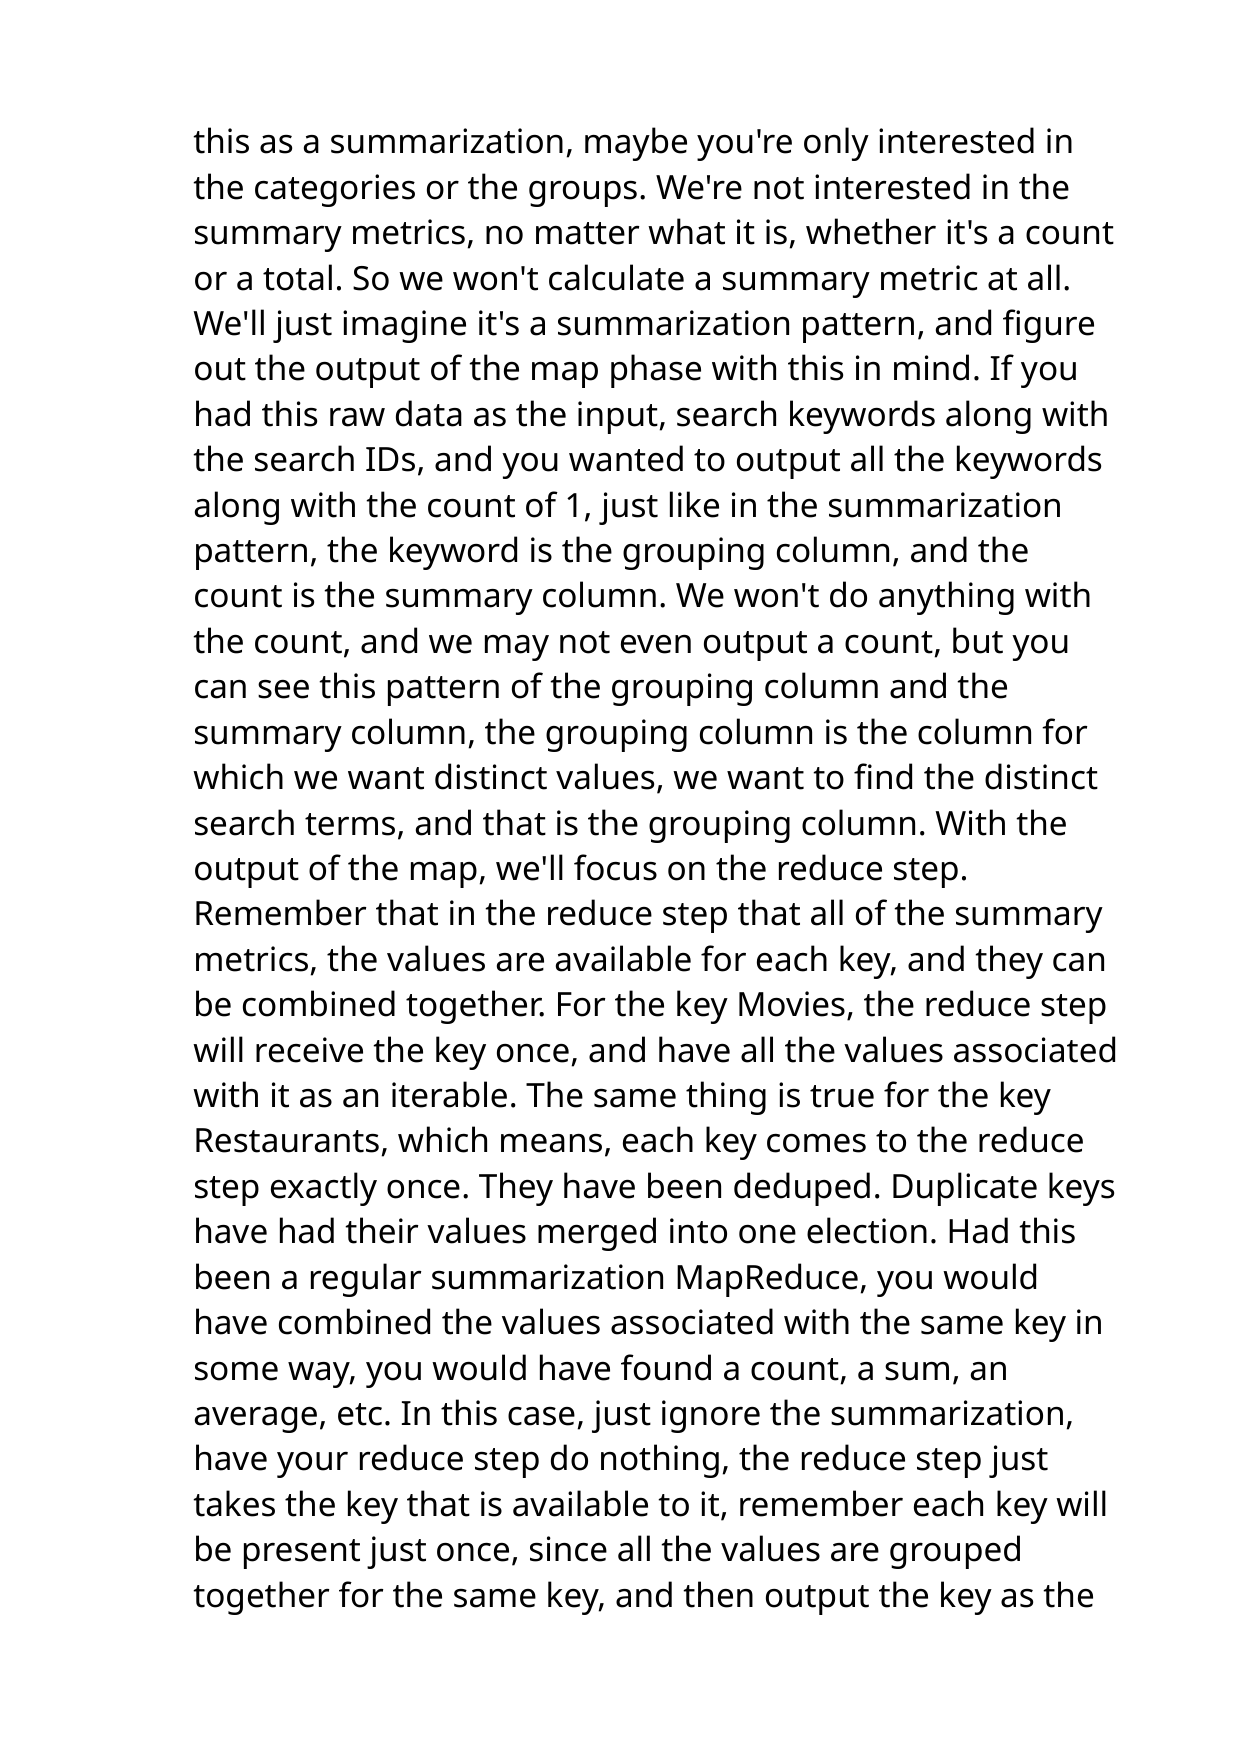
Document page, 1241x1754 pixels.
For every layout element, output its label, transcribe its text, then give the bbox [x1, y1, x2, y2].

list this as a summarization, maybe you're only interested in the categories or the groups. We're not interested in the summary metrics, no matter what it is, whether it's a count or a total. So we won't calculate a summary metric at all. We'll just imagine it's a summarization pattern, and figure out the output of the map phase with this in mind. If you had this raw data as the input, search keywords along with the search IDs, and you wanted to output all the keywords along with the count of 1, just like in the summarization pattern, the keyword is the grouping column, and the count is the summary column. We won't do anything with the count, and we may not even output a count, but you can see this pattern of the grouping column and the summary column, the grouping column is the column for which we want distinct values, we want to find the distinct search terms, and that is the grouping column. With the output of the map, we'll focus on the reduce step. Remember that in the reduce step that all of the summary metrics, the values are available for each key, and they can be combined together. For the key Movies, the reduce step will receive the key once, and have all the values associated with it as an iterable. The same thing is true for the key Restaurants, which means, each key comes to the reduce step exactly once. They have been deduped. Duplicate keys have had their values merged into one election. Had this been a regular summarization MapReduce, you would have combined the values associated with the same key in some way, you would have found a count, a sum, an average, etc. In this case, just ignore the summarization, have your reduce step do nothing, the reduce step just takes the key that is available to it, remember each key will be present just once, since all the values are grouped together for the same key, and then output the key as the [156, 118, 1122, 1617]
